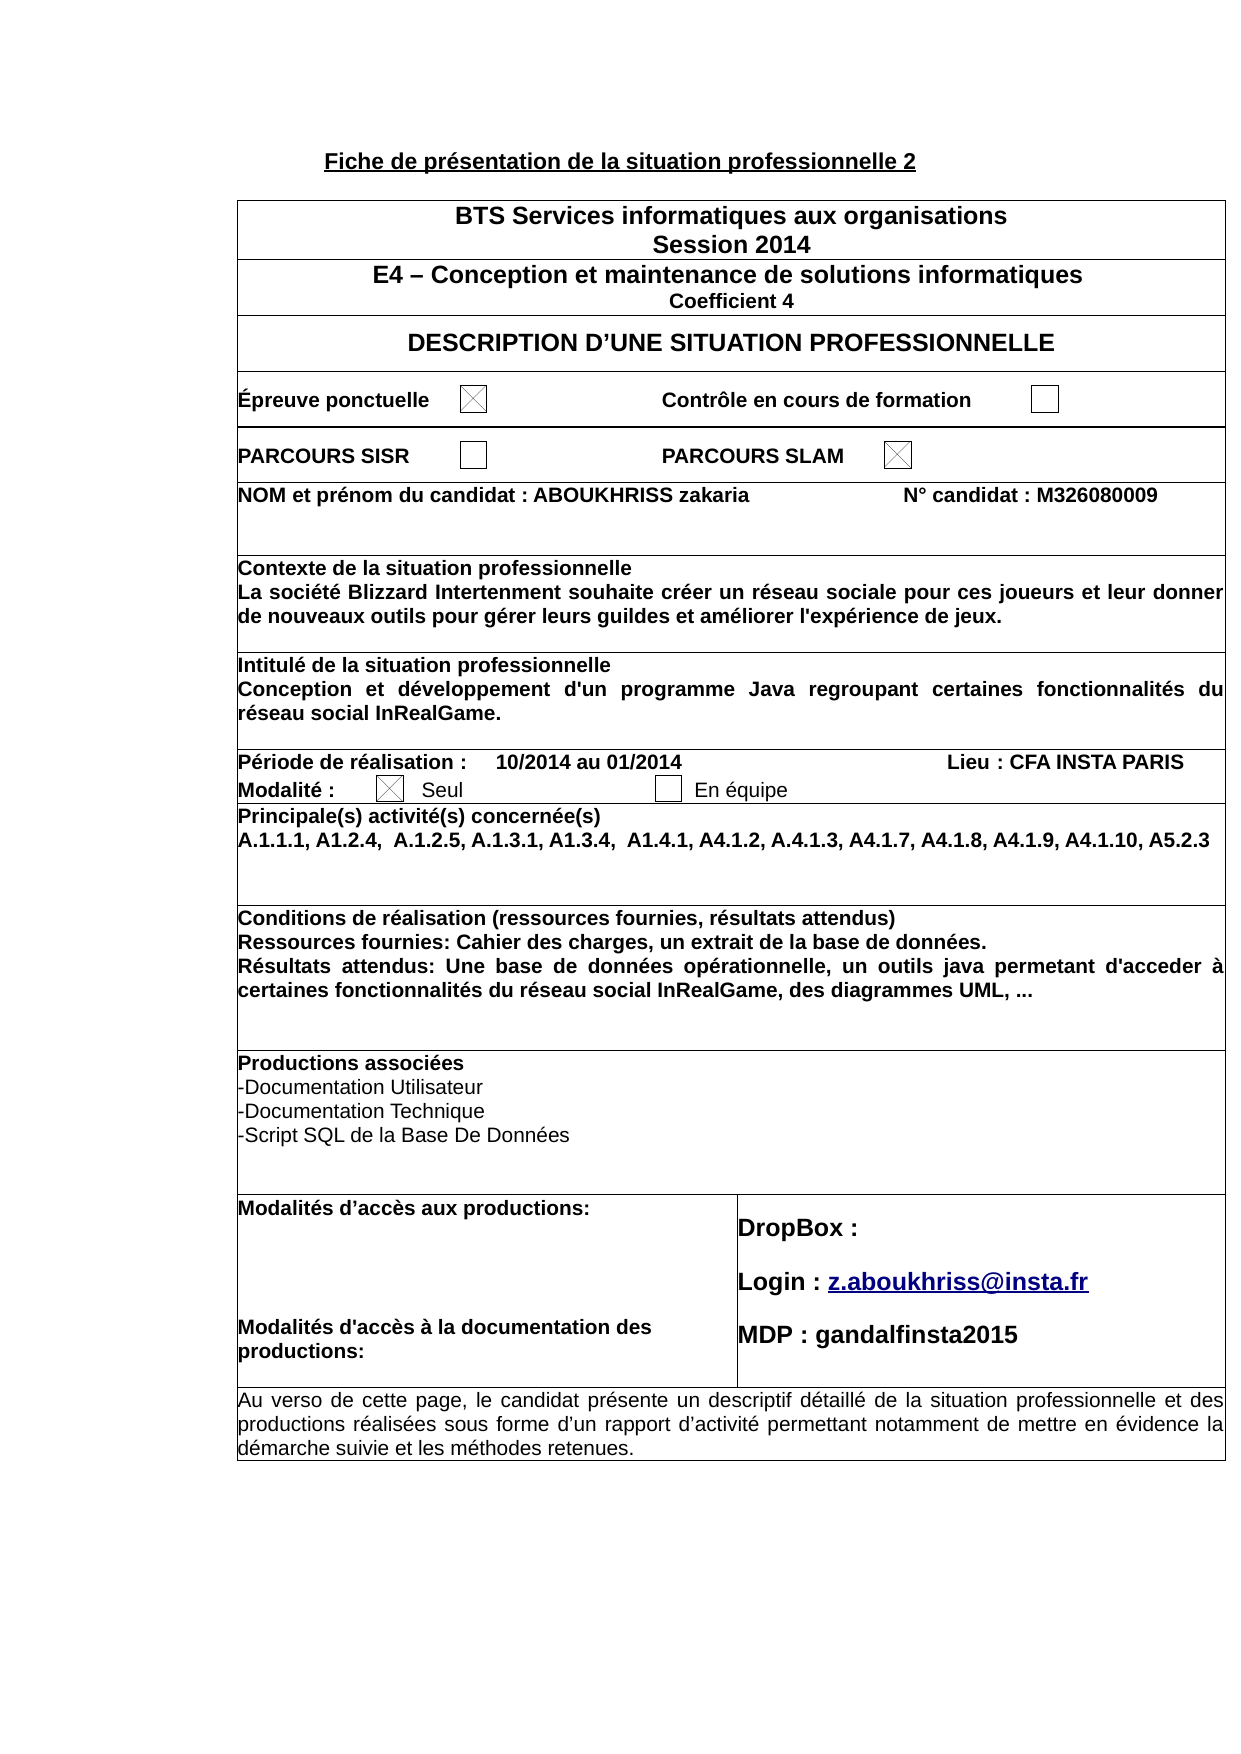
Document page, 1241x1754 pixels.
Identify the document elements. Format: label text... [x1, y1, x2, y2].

table_cell E4 – Conception et maintenance de solutions informatiques Coefficient 4 [238, 260, 1225, 315]
table_cell N° candidat : M326080009 [903, 483, 1225, 555]
table_cell Productions associées -Documentation Utilisateur -Documentation Technique -Script SQL de la Base De Données [238, 1051, 1225, 1194]
table_cell PARCOURS SLAM [662, 428, 1225, 482]
table_cell Modalités d’accès aux productions: Modalités d'accès à la documentation des productions: [238, 1195, 737, 1387]
table_cell Conditions de réalisation (ressources fournies, résultats attendus) Ressources fournies: Cahier des charges, un extrait de la base de données. Résultats attendus: Une base de données opérationnelle, un outils java permetant d'acceder à certaines fonctionnalités du réseau social InRealGame, des diagrammes UML, ... [238, 906, 1225, 1049]
table_cell NOM et prénom du candidat : ABOUKHRISS zakaria [238, 483, 903, 555]
table_cell DESCRIPTION D’UNE SITUATION PROFESSIONNELLE [238, 316, 1225, 371]
table_cell Contrôle en cours de formation [662, 372, 1225, 426]
subtitle Fiche de présentation de la situation professionnelle 2 [148, 148, 1093, 174]
table_cell PARCOURS SISR [238, 428, 662, 482]
table_cell DropBox : Login : z.aboukhriss@insta.fr MDP : gandalfinsta2015 [738, 1195, 1225, 1387]
table_header BTS Services informatiques aux organisations Session 2014 [238, 201, 1225, 259]
table_cell Épreuve ponctuelle [238, 372, 662, 426]
table_cell Intitulé de la situation professionnelle Conception et développement d'un programme Java regroupant certaines fonctionnalités du réseau social InRealGame. [238, 653, 1225, 749]
table_cell Contexte de la situation professionnelle La société Blizzard Intertenment souhaite créer un réseau sociale pour ces joueurs et leur donner de nouveaux outils pour gérer leurs guildes et améliorer l'expérience de jeux. [238, 556, 1225, 652]
table_cell Au verso de cette page, le candidat présente un descriptif détaillé de la situation professionnelle et des productions réalisées sous forme d’un rapport d’activité permettant notamment de mettre en évidence la démarche suivie et les méthodes retenues. [238, 1388, 1225, 1460]
table_cell Principale(s) activité(s) concernée(s) A.1.1.1, A1.2.4, A.1.2.5, A.1.3.1, A1.3.4, A1.4.1, A4.1.2, A.4.1.3, A4.1.7, A4.1.8, A4.1.9, A4.1.10, A5.2.3 [238, 804, 1225, 905]
table_cell Période de réalisation : 10/2014 au 01/2014 Lieu : CFA INSTA PARIS Modalité : Seul En équipe [238, 750, 1225, 803]
